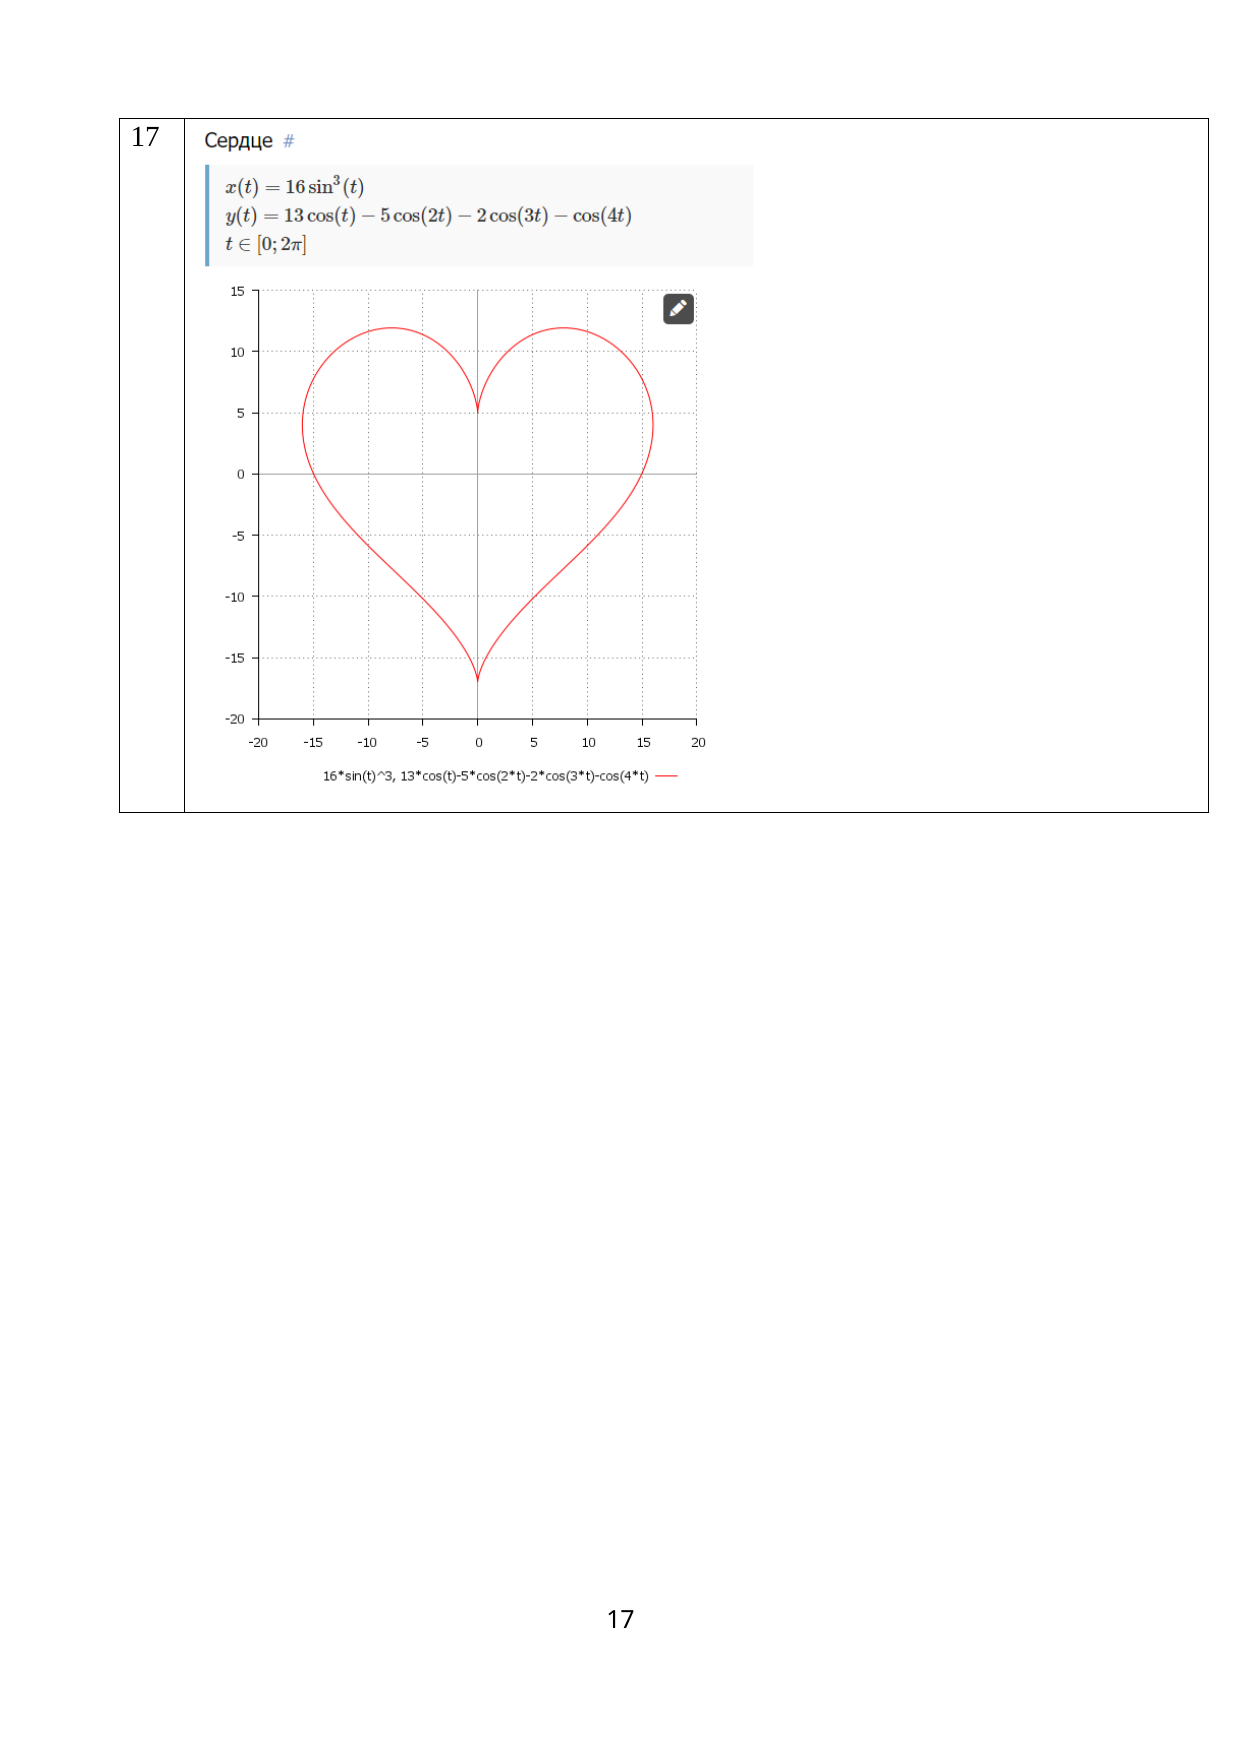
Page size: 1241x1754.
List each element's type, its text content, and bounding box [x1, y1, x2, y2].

table_cell 17 [120, 119, 184, 812]
picture [195, 119, 754, 812]
table_cell [754, 119, 1208, 812]
table_cell [185, 119, 195, 812]
